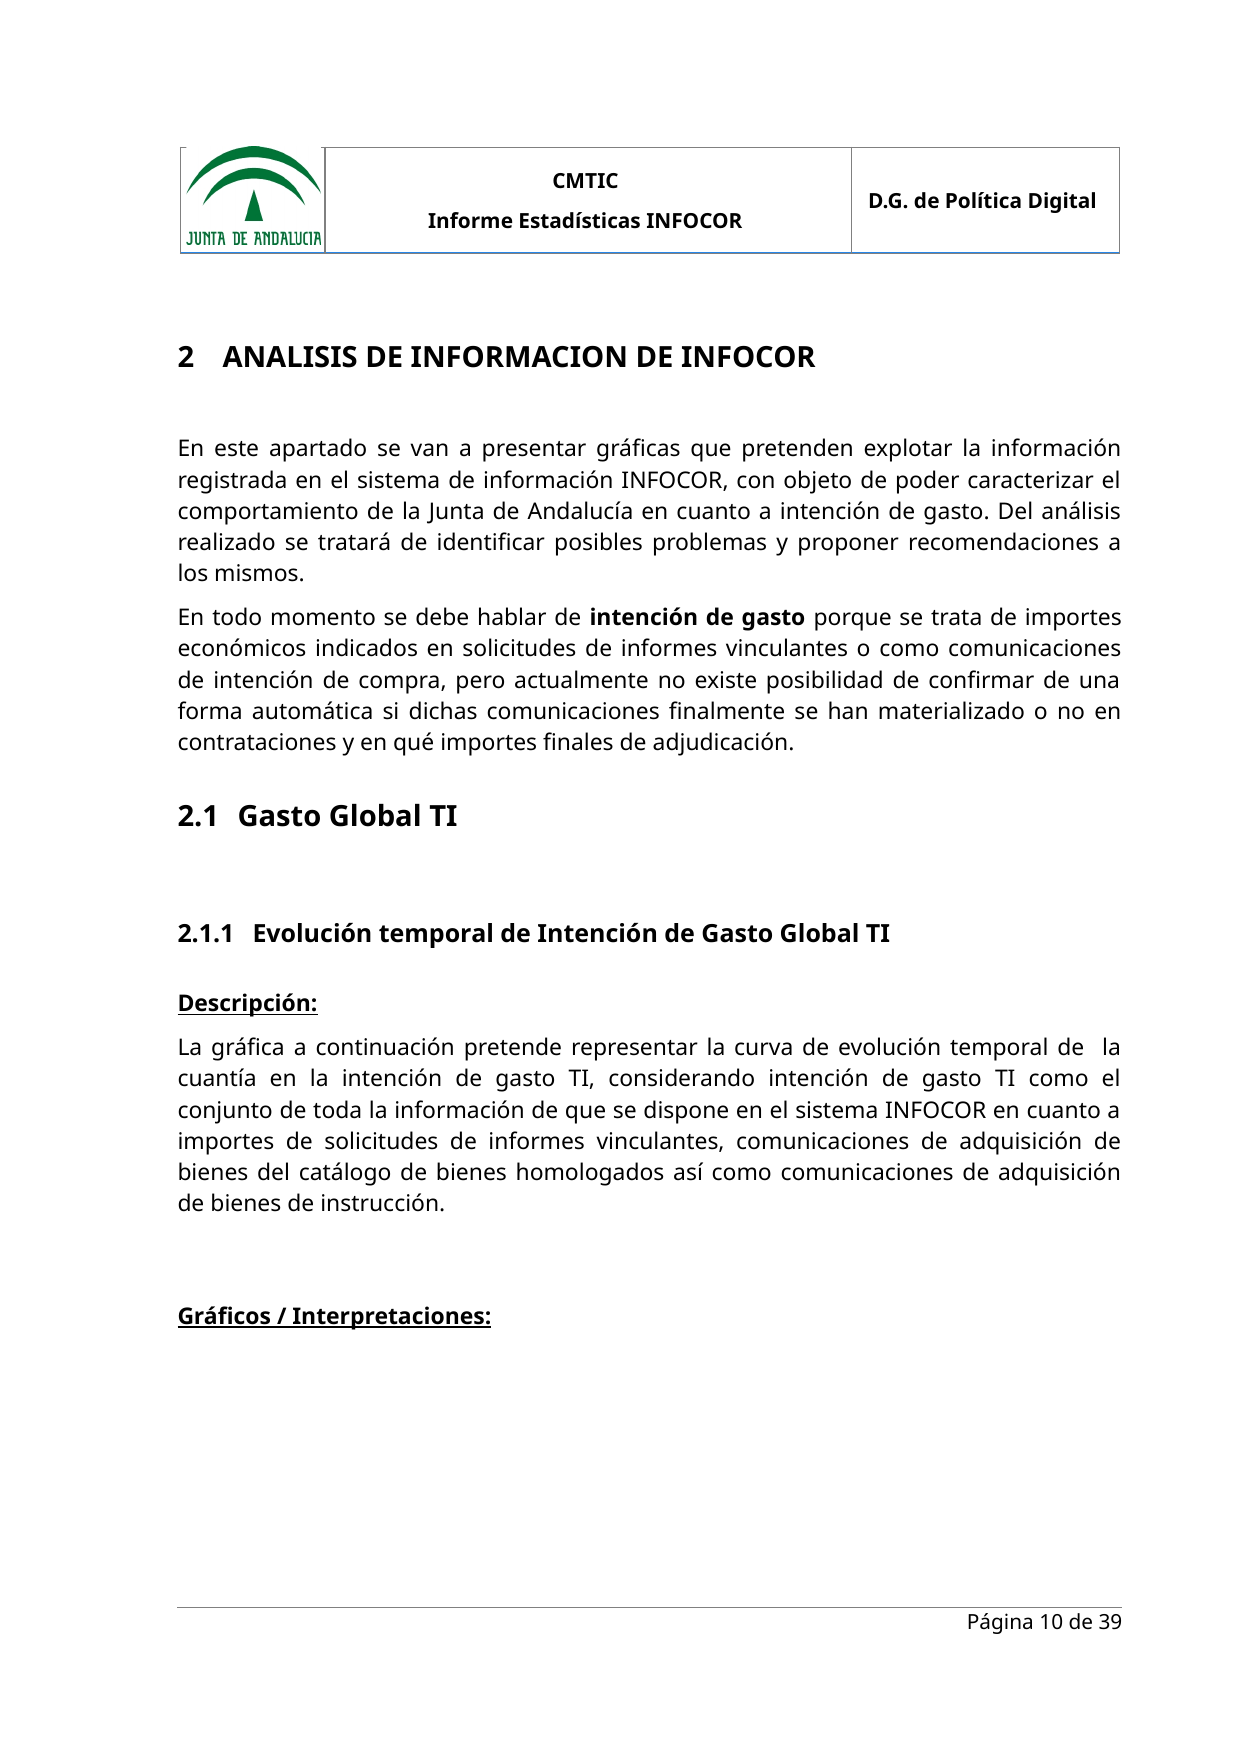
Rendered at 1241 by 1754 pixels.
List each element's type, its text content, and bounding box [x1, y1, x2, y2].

subtitle Evolución temporal de Intención de Gasto Global TI [177, 916, 1122, 950]
subtitle ANALISIS DE INFORMACION DE INFOCOR [177, 336, 1122, 376]
subtitle Gasto Global TI [177, 795, 1122, 834]
text La gráfica a continuación pretende representar la curva de evolución temporal de la cuantía en la intención de gasto TI, considerando intención de gasto TI como el conjunto de toda la información de que se dispone en el sistema INFOCOR en cuanto a importes de solicitudes de informes vinculantes, comunicaciones de adquisición de bienes del catálogo de bienes homologados así como comunicaciones de adquisición de bienes de instrucción. [177, 1031, 1122, 1219]
text En este apartado se van a presentar gráficas que pretenden explotar la información registrada en el sistema de información INFOCOR, con objeto de poder caracterizar el comportamiento de la Junta de Andalucía en cuanto a intención de gasto. Del análisis realizado se tratará de identificar posibles problemas y proponer recomendaciones a los mismos. [177, 432, 1122, 589]
text Gráficos / Interpretaciones: [177, 1300, 1122, 1331]
text En todo momento se debe hablar de intención de gasto porque se trata de importes económicos indicados en solicitudes de informes vinculantes o como comunicaciones de intención de compra, pero actualmente no existe posibilidad de confirmar de una forma automática si dichas comunicaciones finalmente se han materializado o no en contrataciones y en qué importes finales de adjudicación. [177, 601, 1122, 757]
text Descripción: [177, 987, 1122, 1019]
picture [186, 146, 321, 245]
